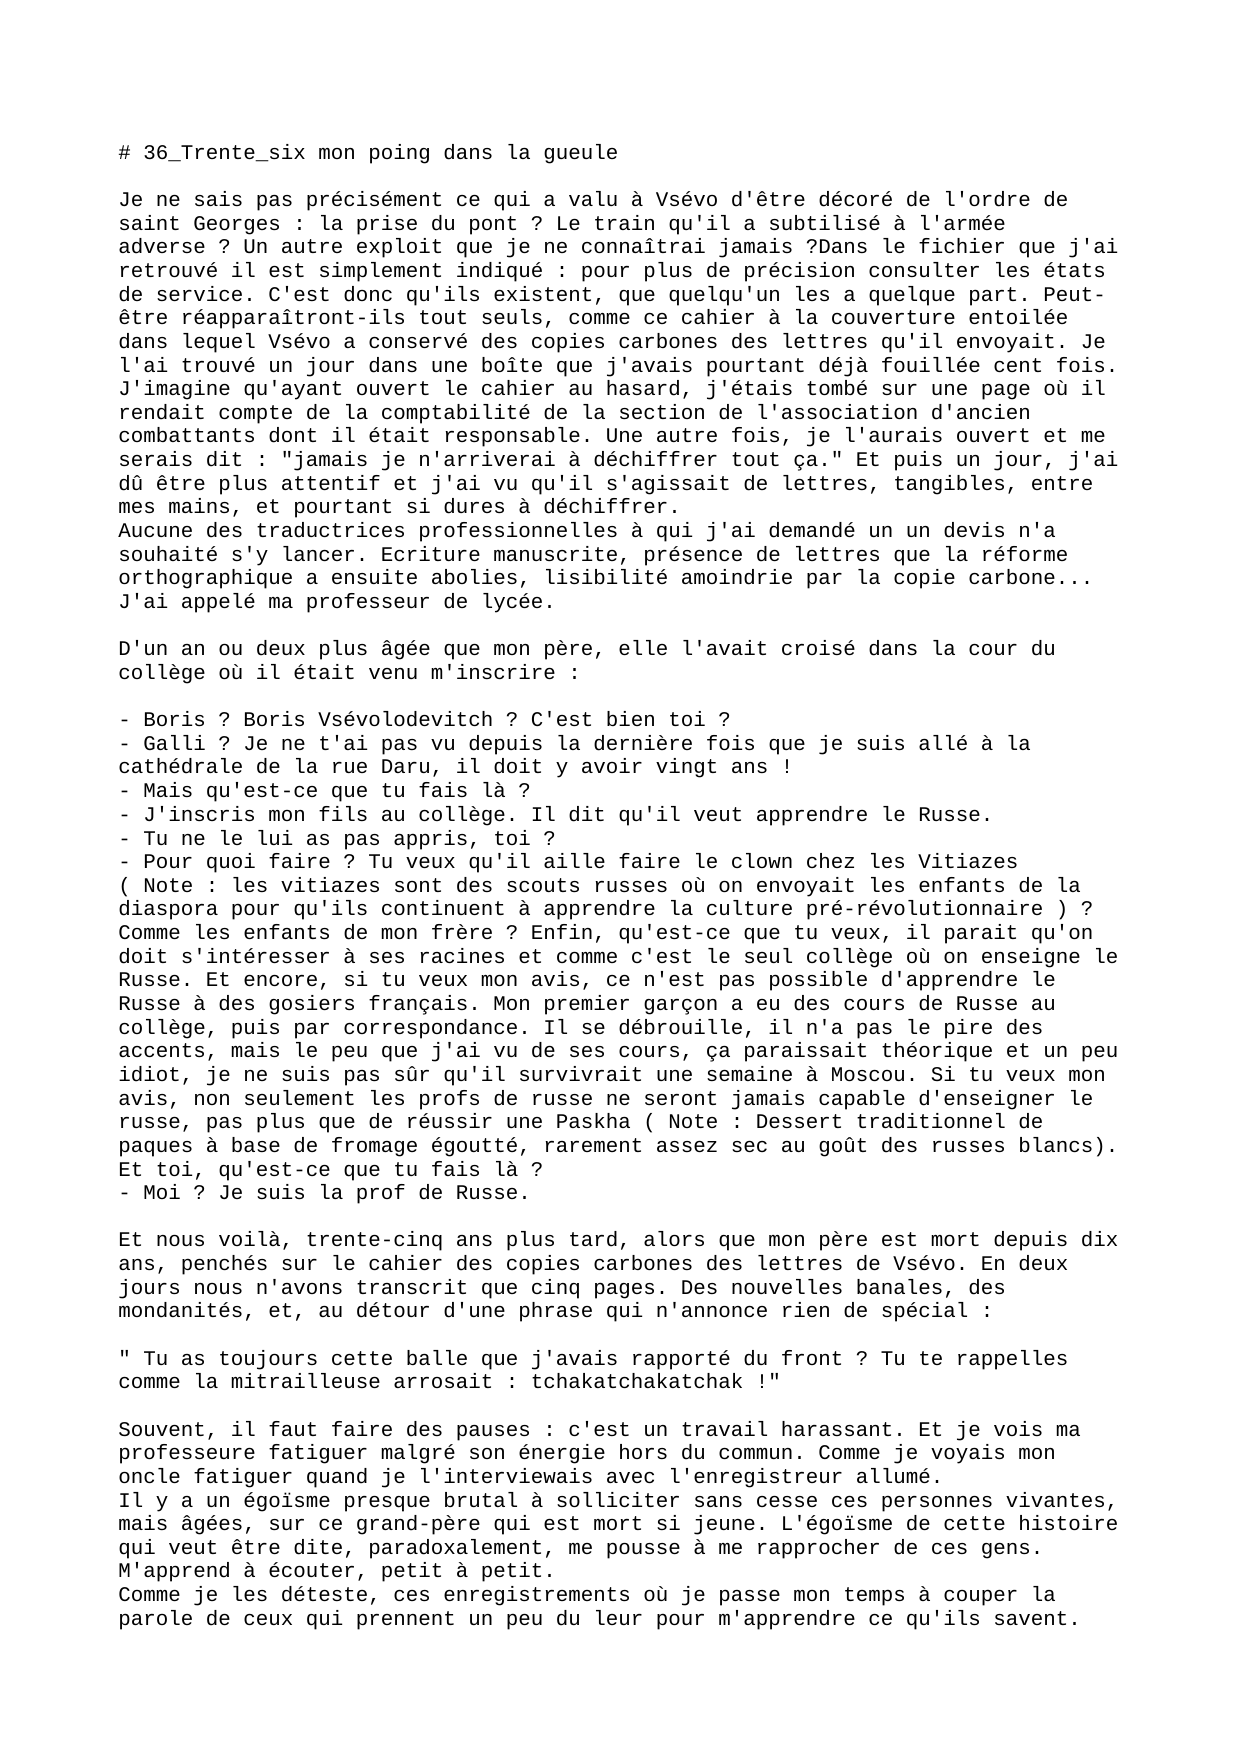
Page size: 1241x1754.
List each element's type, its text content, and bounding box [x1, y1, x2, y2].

text Souvent, il faut faire des pauses : c'est un travail harassant. Et je vois ma professeure fatiguer malgré son énergie hors du commun. Comme je voyais mon oncle fatiguer quand je l'interviewais avec l'enregistreur allumé. [118, 1419, 1122, 1489]
text - Moi ? Je suis la prof de Russe. [118, 1182, 1122, 1206]
text - Mais qu'est-ce que tu fais là ? [118, 780, 1122, 804]
text Comme je les déteste, ces enregistrements où je passe mon temps à couper la parole de ceux qui prennent un peu du leur pour m'apprendre ce qu'ils savent. [118, 1584, 1122, 1631]
text - Galli ? Je ne t'ai pas vu depuis la dernière fois que je suis allé à la cathédrale de la rue Daru, il doit y avoir vingt ans ! [118, 733, 1122, 780]
text # 36_Trente_six mon poing dans la gueule [118, 142, 1122, 165]
text " Tu as toujours cette balle que j'avais rapporté du front ? Tu te rappelles comme la mitrailleuse arrosait : tchakatchakatchak !" [118, 1348, 1122, 1395]
text - Tu ne le lui as pas appris, toi ? [118, 827, 1122, 851]
text J'imagine qu'ayant ouvert le cahier au hasard, j'étais tombé sur une page où il rendait compte de la comptabilité de la section de l'association d'ancien combattants dont il était responsable. Une autre fois, je l'aurais ouvert et me serais dit : "jamais je n'arriverai à déchiffrer tout ça." Et puis un jour, j'ai dû être plus attentif et j'ai vu qu'il s'agissait de lettres, tangibles, entre mes mains, et pourtant si dures à déchiffrer. [118, 378, 1122, 520]
text Il y a un égoïsme presque brutal à solliciter sans cesse ces personnes vivantes, mais âgées, sur ce grand-père qui est mort si jeune. L'égoïsme de cette histoire qui veut être dite, paradoxalement, me pousse à me rapprocher de ces gens. M'apprend à écouter, petit à petit. [118, 1489, 1122, 1584]
text - Pour quoi faire ? Tu veux qu'il aille faire le clown chez les Vitiazes ( Note : les vitiazes sont des scouts russes où on envoyait les enfants de la diaspora pour qu'ils continuent à apprendre la culture pré-révolutionnaire ) ? Comme les enfants de mon frère ? Enfin, qu'est-ce que tu veux, il parait qu'on doit s'intéresser à ses racines et comme c'est le seul collège où on enseigne le Russe. Et encore, si tu veux mon avis, ce n'est pas possible d'apprendre le Russe à des gosiers français. Mon premier garçon a eu des cours de Russe au collège, puis par correspondance. Il se débrouille, il n'a pas le pire des accents, mais le peu que j'ai vu de ses cours, ça paraissait théorique et un peu idiot, je ne suis pas sûr qu'il survivrait une semaine à Moscou. Si tu veux mon avis, non seulement les profs de russe ne seront jamais capable d'enseigner le russe, pas plus que de réussir une Paskha ( Note : Dessert traditionnel de paques à base de fromage égoutté, rarement assez sec au goût des russes blancs). Et toi, qu'est-ce que tu fais là ? [118, 851, 1122, 1182]
text Et nous voilà, trente-cinq ans plus tard, alors que mon père est mort depuis dix ans, penchés sur le cahier des copies carbones des lettres de Vsévo. En deux jours nous n'avons transcrit que cinq pages. Des nouvelles banales, des mondanités, et, au détour d'une phrase qui n'annonce rien de spécial : [118, 1229, 1122, 1324]
text - J'inscris mon fils au collège. Il dit qu'il veut apprendre le Russe. [118, 804, 1122, 827]
text D'un an ou deux plus âgée que mon père, elle l'avait croisé dans la cour du collège où il était venu m'inscrire : [118, 638, 1122, 686]
text Je ne sais pas précisément ce qui a valu à Vsévo d'être décoré de l'ordre de saint Georges : la prise du pont ? Le train qu'il a subtilisé à l'armée adverse ? Un autre exploit que je ne connaîtrai jamais ?Dans le fichier que j'ai retrouvé il est simplement indiqué : pour plus de précision consulter les états de service. C'est donc qu'ils existent, que quelqu'un les a quelque part. Peut-être réapparaîtront-ils tout seuls, comme ce cahier à la couverture entoilée dans lequel Vsévo a conservé des copies carbones des lettres qu'il envoyait. Je l'ai trouvé un jour dans une boîte que j'avais pourtant déjà fouillée cent fois. [118, 189, 1122, 378]
text - Boris ? Boris Vsévolodevitch ? C'est bien toi ? [118, 709, 1122, 733]
text Aucune des traductrices professionnelles à qui j'ai demandé un un devis n'a souhaité s'y lancer. Ecriture manuscrite, présence de lettres que la réforme orthographique a ensuite abolies, lisibilité amoindrie par la copie carbone... J'ai appelé ma professeur de lycée. [118, 520, 1122, 615]
